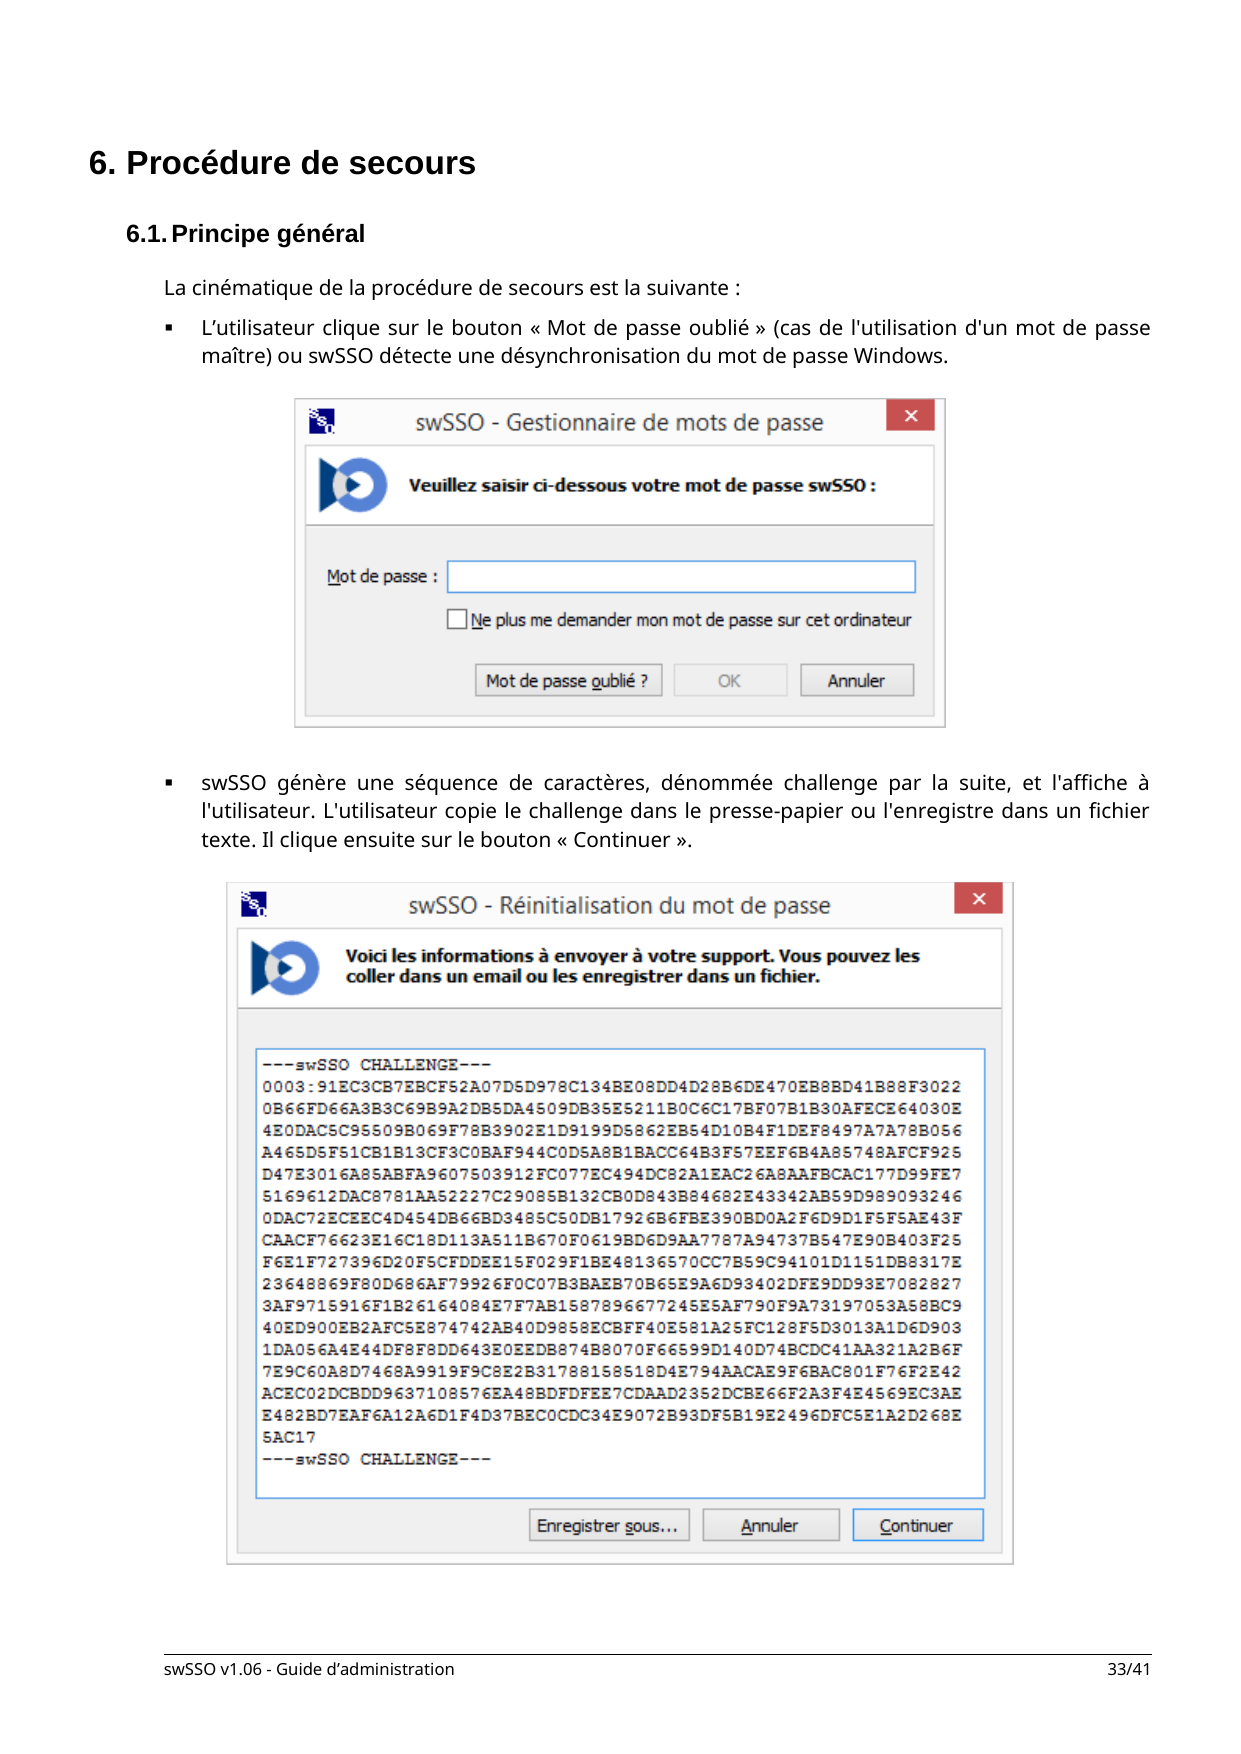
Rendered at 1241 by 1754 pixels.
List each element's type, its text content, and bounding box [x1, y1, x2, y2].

picture [226, 882, 1014, 1565]
picture [294, 398, 946, 728]
text La cinématique de la procédure de secours est la suivante : [164, 273, 1152, 301]
subtitle Principe général [126, 219, 1152, 248]
list swSSO génère une séquence de caractères, dénommée challenge par la suite, et l'affiche à l'utilisateur. L'utilisateur copie le challenge dans le presse-papier ou l'enregistre dans un fichier texte. Il clique ensuite sur le bouton « Continuer ». [164, 768, 1152, 853]
list L’utilisateur clique sur le bouton « Mot de passe oublié » (cas de l'utilisation d'un mot de passe maître) ou swSSO détecte une désynchronisation du mot de passe Windows. [164, 313, 1152, 370]
subtitle Procédure de secours [89, 143, 1152, 182]
